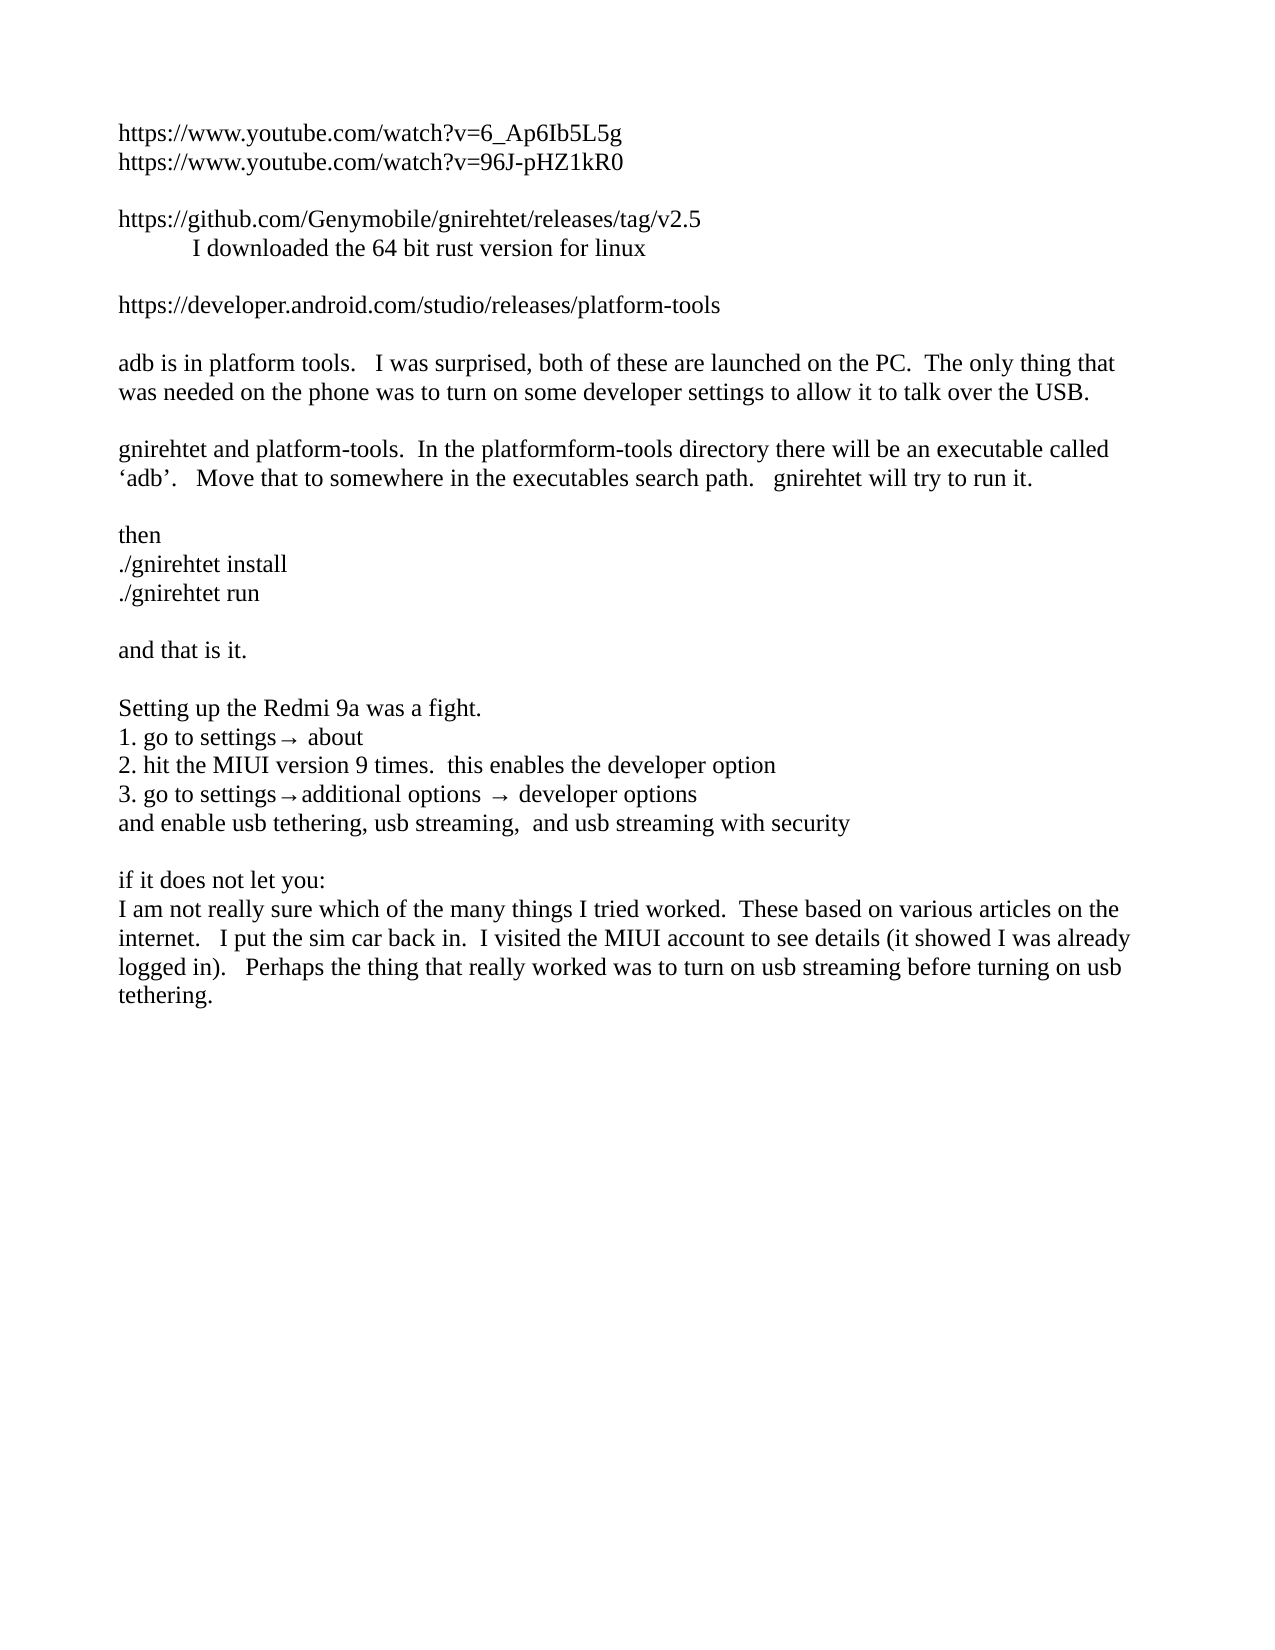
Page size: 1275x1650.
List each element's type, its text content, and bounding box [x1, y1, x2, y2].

text I am not really sure which of the many things I tried worked. These based on various articles on the internet. I put the sim car back in. I visited the MIUI account to see details (it showed I was already logged in). Perhaps the thing that really worked was to turn on usb streaming before turning on usb tethering. [118, 894, 1157, 1009]
text if it does not let you: [118, 866, 1157, 894]
text Setting up the Redmi 9a was a fight. [118, 693, 1157, 722]
text ./gnirehtet install [118, 549, 1157, 578]
text and enable usb tethering, usb streaming, and usb streaming with security [118, 808, 1157, 837]
text I downloaded the 64 bit rust version for linux [192, 233, 1157, 262]
text 2. hit the MIUI version 9 times. this enables the developer option [118, 751, 1157, 779]
text then [118, 521, 1157, 549]
text https://www.youtube.com/watch?v=96J-pHZ1kR0 [118, 147, 1157, 176]
text https://github.com/Genymobile/gnirehtet/releases/tag/v2.5 [118, 204, 1157, 233]
text https://developer.android.com/studio/releases/platform-tools [118, 291, 1157, 319]
text and that is it. [118, 636, 1157, 664]
text adb is in platform tools. I was surprised, both of these are launched on the PC. The only thing that was needed on the phone was to turn on some developer settings to allow it to talk over the USB. [118, 348, 1157, 406]
text ./gnirehtet run [118, 578, 1157, 607]
text 3. go to settings→additional options → developer options [118, 779, 1157, 808]
text 1. go to settings→ about [118, 722, 1157, 751]
text gnirehtet and platform-tools. In the platformform-tools directory there will be an executable called ‘adb’. Move that to somewhere in the executables search path. gnirehtet will try to run it. [118, 434, 1157, 492]
text https://www.youtube.com/watch?v=6_Ap6Ib5L5g [118, 118, 1157, 147]
